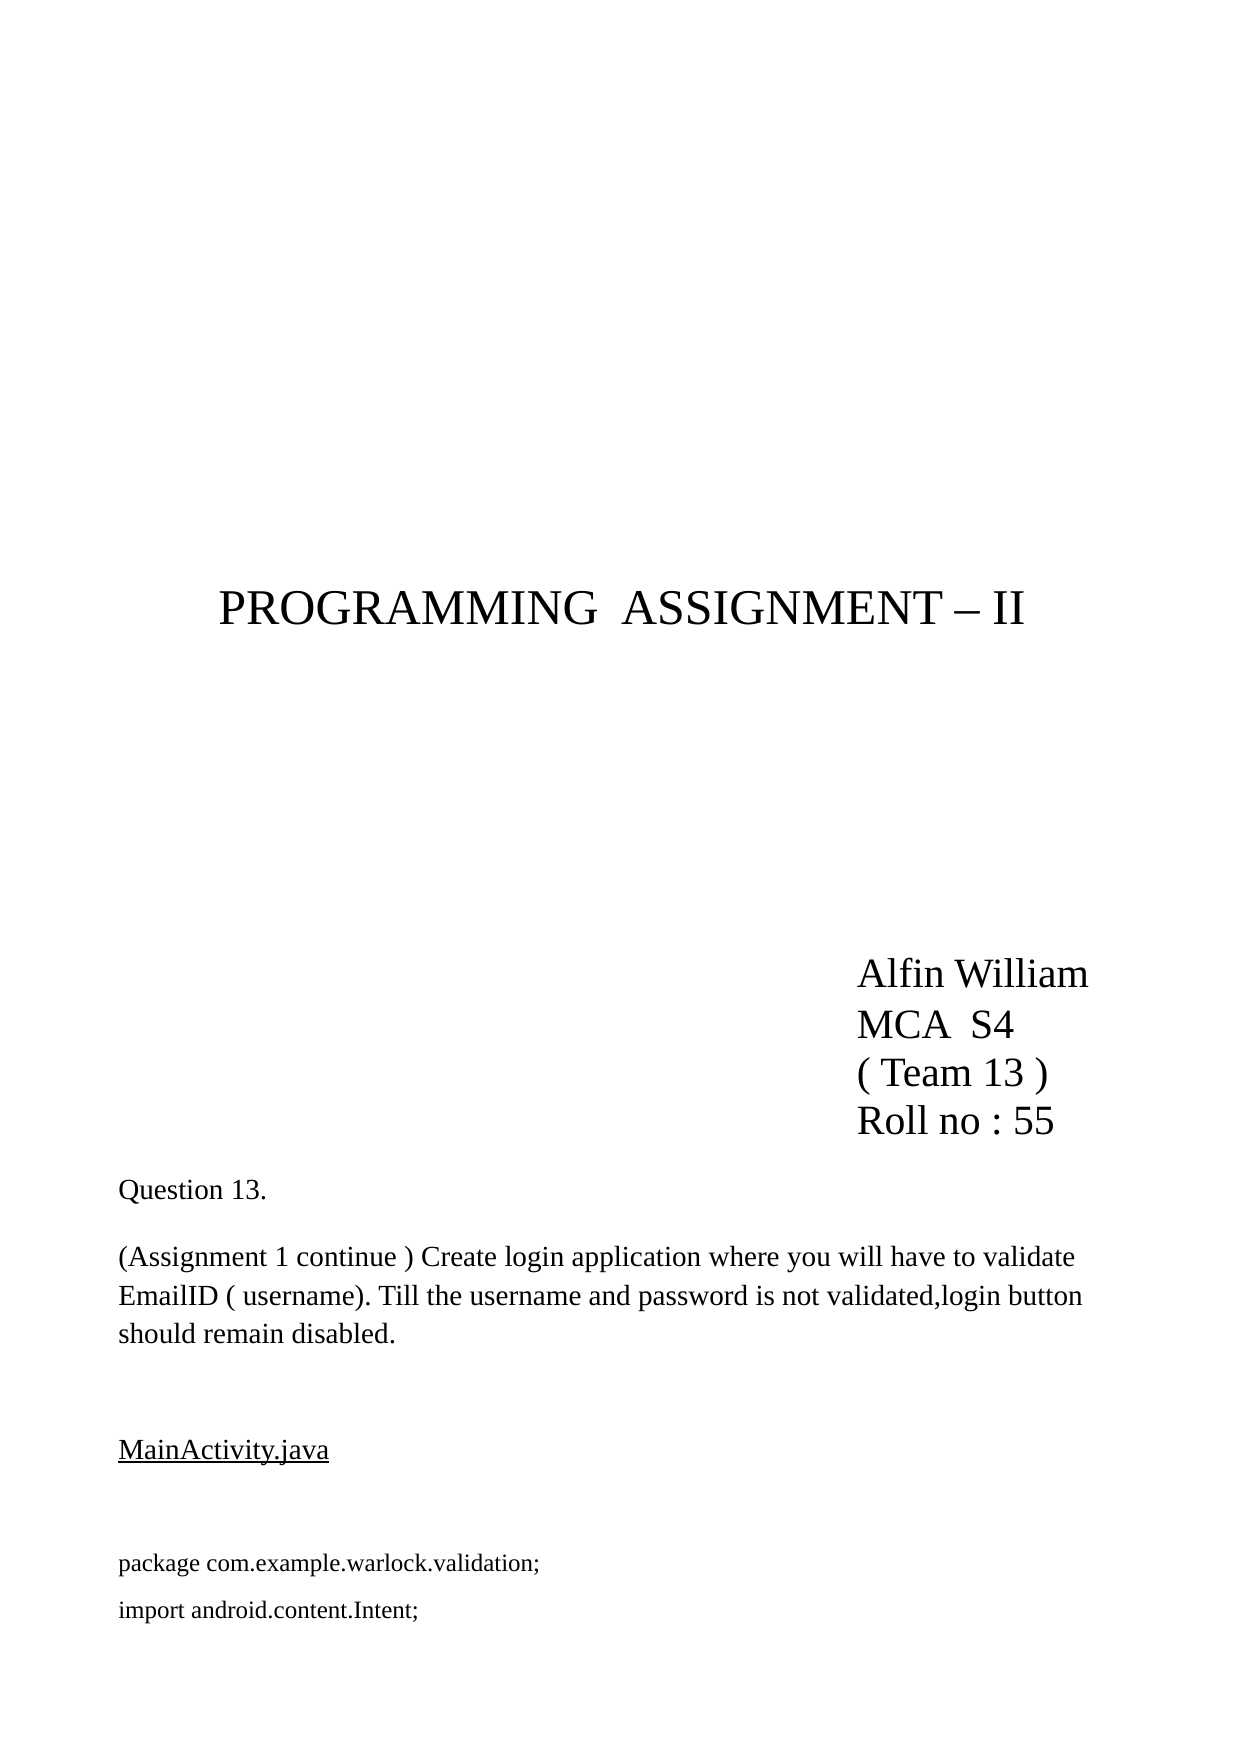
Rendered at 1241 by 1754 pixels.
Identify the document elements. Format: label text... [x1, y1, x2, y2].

text Question 13. [118, 1172, 1122, 1206]
text MCA S4 [118, 1000, 1122, 1048]
text Roll no : 55 [118, 1096, 1122, 1143]
text (Assignment 1 continue ) Create login application where you will have to validate EmailID ( username). Till the username and password is not validated,login button should remain disabled. [118, 1239, 1122, 1350]
text Alfin William [118, 933, 1122, 1000]
text package com.example.warlock.validation; [118, 1548, 1122, 1576]
text MainActivity.java [118, 1432, 1122, 1466]
text PROGRAMMING ASSIGNMENT – II [118, 578, 1122, 636]
text import android.content.Intent; [118, 1595, 1122, 1624]
text ( Team 13 ) [118, 1048, 1122, 1096]
